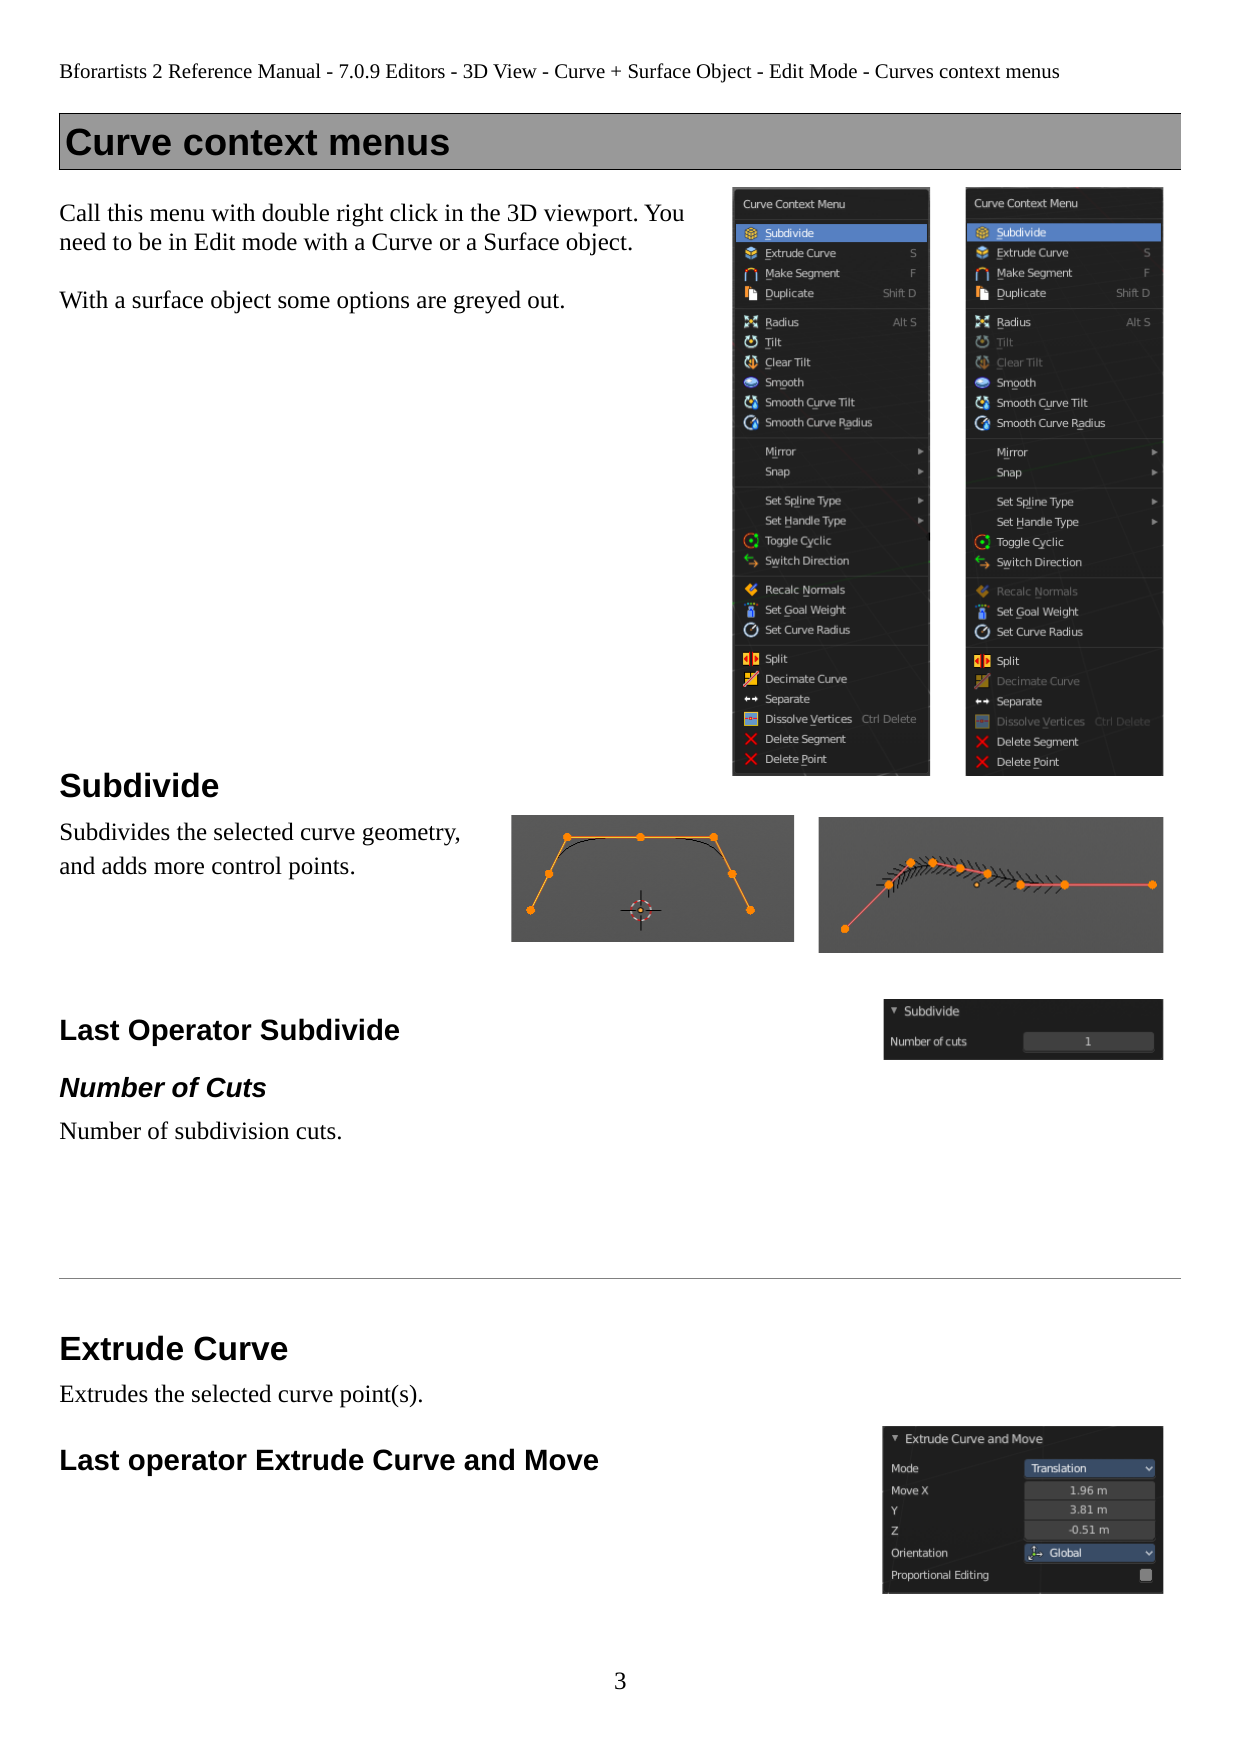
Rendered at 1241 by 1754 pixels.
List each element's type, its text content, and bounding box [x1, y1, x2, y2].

text [795, 817, 818, 880]
text Call this menu with double right click in the 3D viewport. You need to be in Edit mode with a Curve or a Surface object. [59, 198, 732, 256]
picture [965, 187, 1164, 776]
picture [818, 817, 1164, 953]
subtitle [1164, 1013, 1181, 1047]
subtitle Last operator Extrude Curve and Move [59, 1443, 882, 1477]
text Extrudes the selected curve point(s). [59, 1379, 1181, 1408]
text With a surface object some options are greyed out. [59, 285, 732, 313]
table_header Curve context menus [60, 114, 1181, 169]
picture [732, 187, 930, 776]
picture [882, 1426, 1164, 1594]
subtitle Extrude Curve [59, 1328, 1181, 1367]
subtitle Last Operator Subdivide [59, 1013, 883, 1047]
picture [883, 999, 1164, 1060]
text Number of subdivision cuts. [59, 1116, 1181, 1145]
picture [511, 815, 795, 942]
subtitle Number of Cuts [59, 1072, 1181, 1104]
text Subdivides the selected curve geometry, and adds more control points. [59, 817, 511, 880]
subtitle Subdivide [59, 766, 1181, 804]
